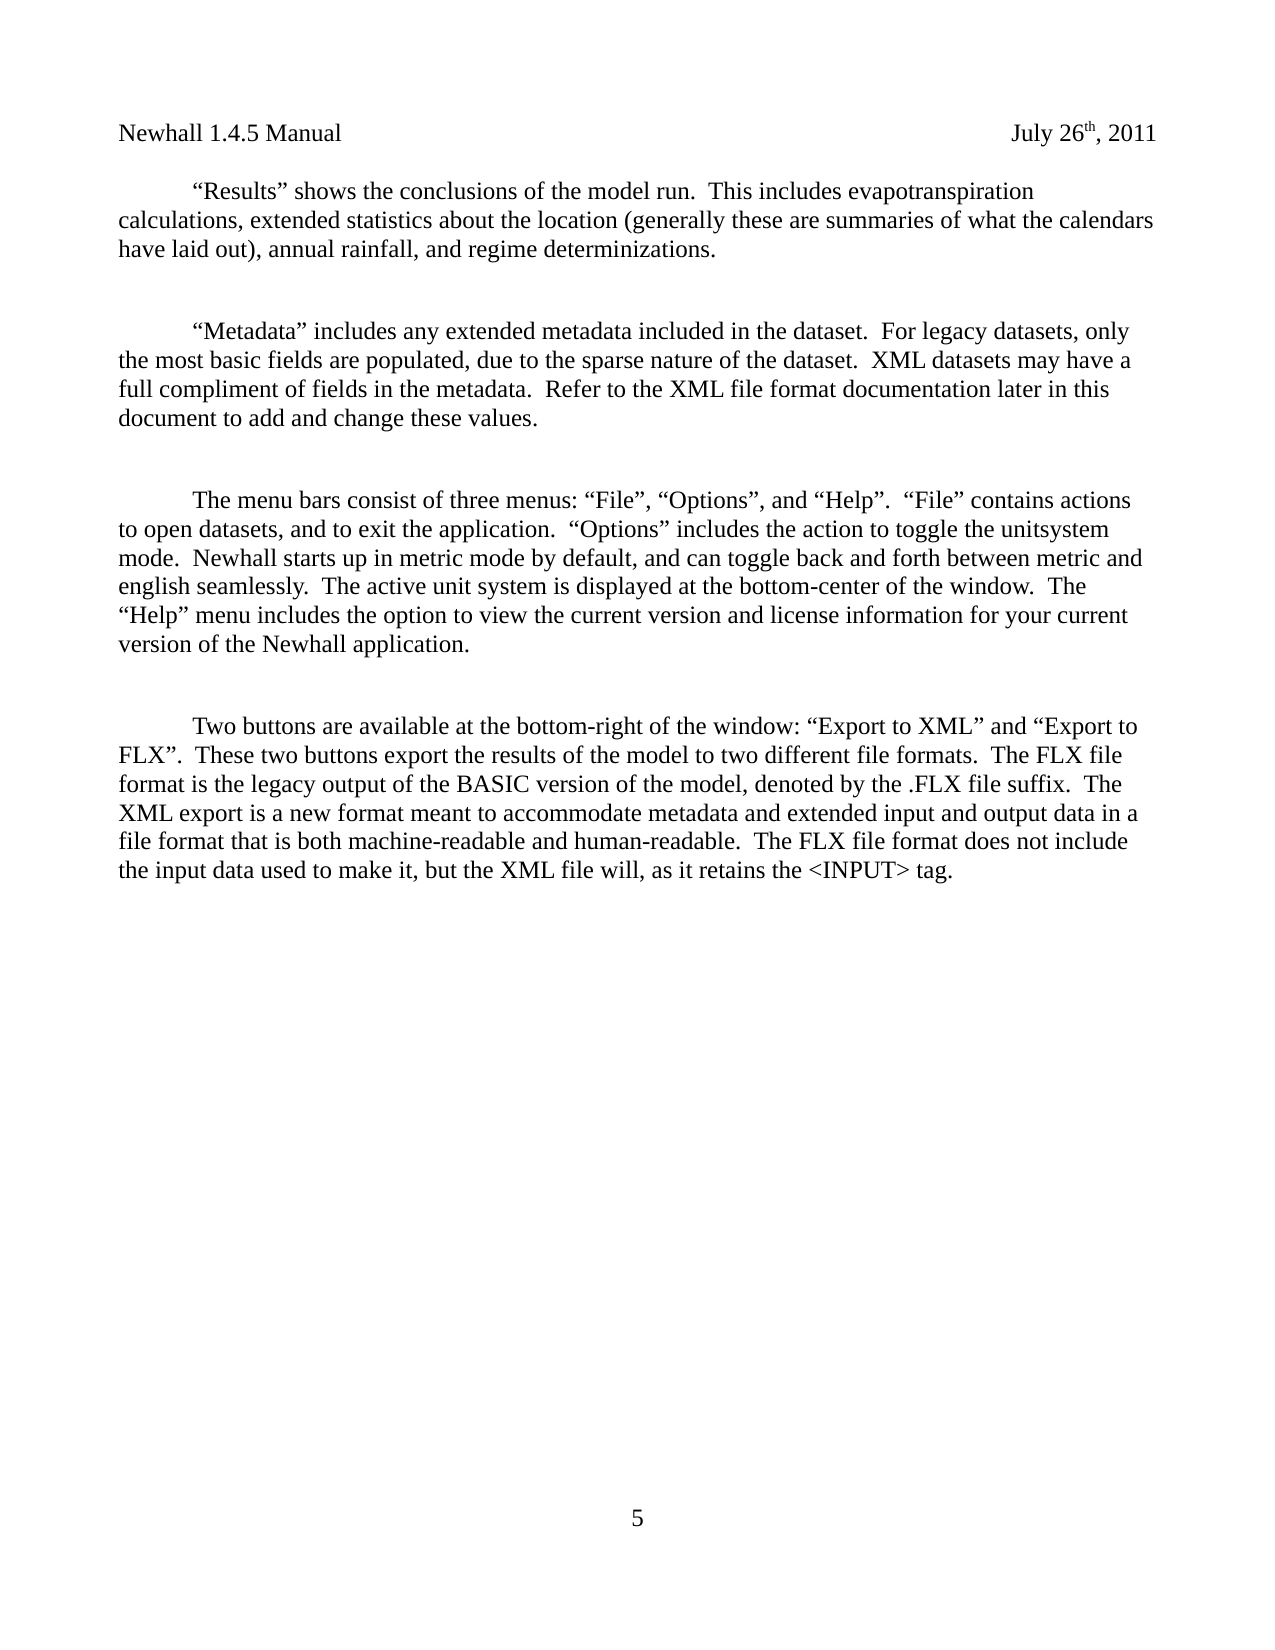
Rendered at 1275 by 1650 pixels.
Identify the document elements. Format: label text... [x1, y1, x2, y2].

text “Results” shows the conclusions of the model run. This includes evapotranspiration calculations, extended statistics about the location (generally these are summaries of what the calendars have laid out), annual rainfall, and regime determinizations. [118, 176, 1157, 263]
text The menu bars consist of three menus: “File”, “Options”, and “Help”. “File” contains actions to open datasets, and to exit the application. “Options” includes the action to toggle the unitsystem mode. Newhall starts up in metric mode by default, and can toggle back and forth between metric and english seamlessly. The active unit system is displayed at the bottom-center of the window. The “Help” menu includes the option to view the current version and license information for your current version of the Newhall application. [118, 485, 1157, 658]
text “Metadata” includes any extended metadata included in the dataset. For legacy datasets, only the most basic fields are populated, due to the sparse nature of the dataset. XML datasets may have a full compliment of fields in the metadata. Refer to the XML file format documentation later in this document to add and change these values. [118, 316, 1157, 431]
text Two buttons are available at the bottom-right of the window: “Export to XML” and “Export to FLX”. These two buttons export the results of the model to two different file formats. The FLX file format is the legacy output of the BASIC version of the model, denoted by the .FLX file suffix. The XML export is a new format meant to accommodate metadata and extended input and output data in a file format that is both machine-readable and human-readable. The FLX file format does not include the input data used to make it, but the XML file will, as it retains the <INPUT> tag. [118, 711, 1157, 913]
